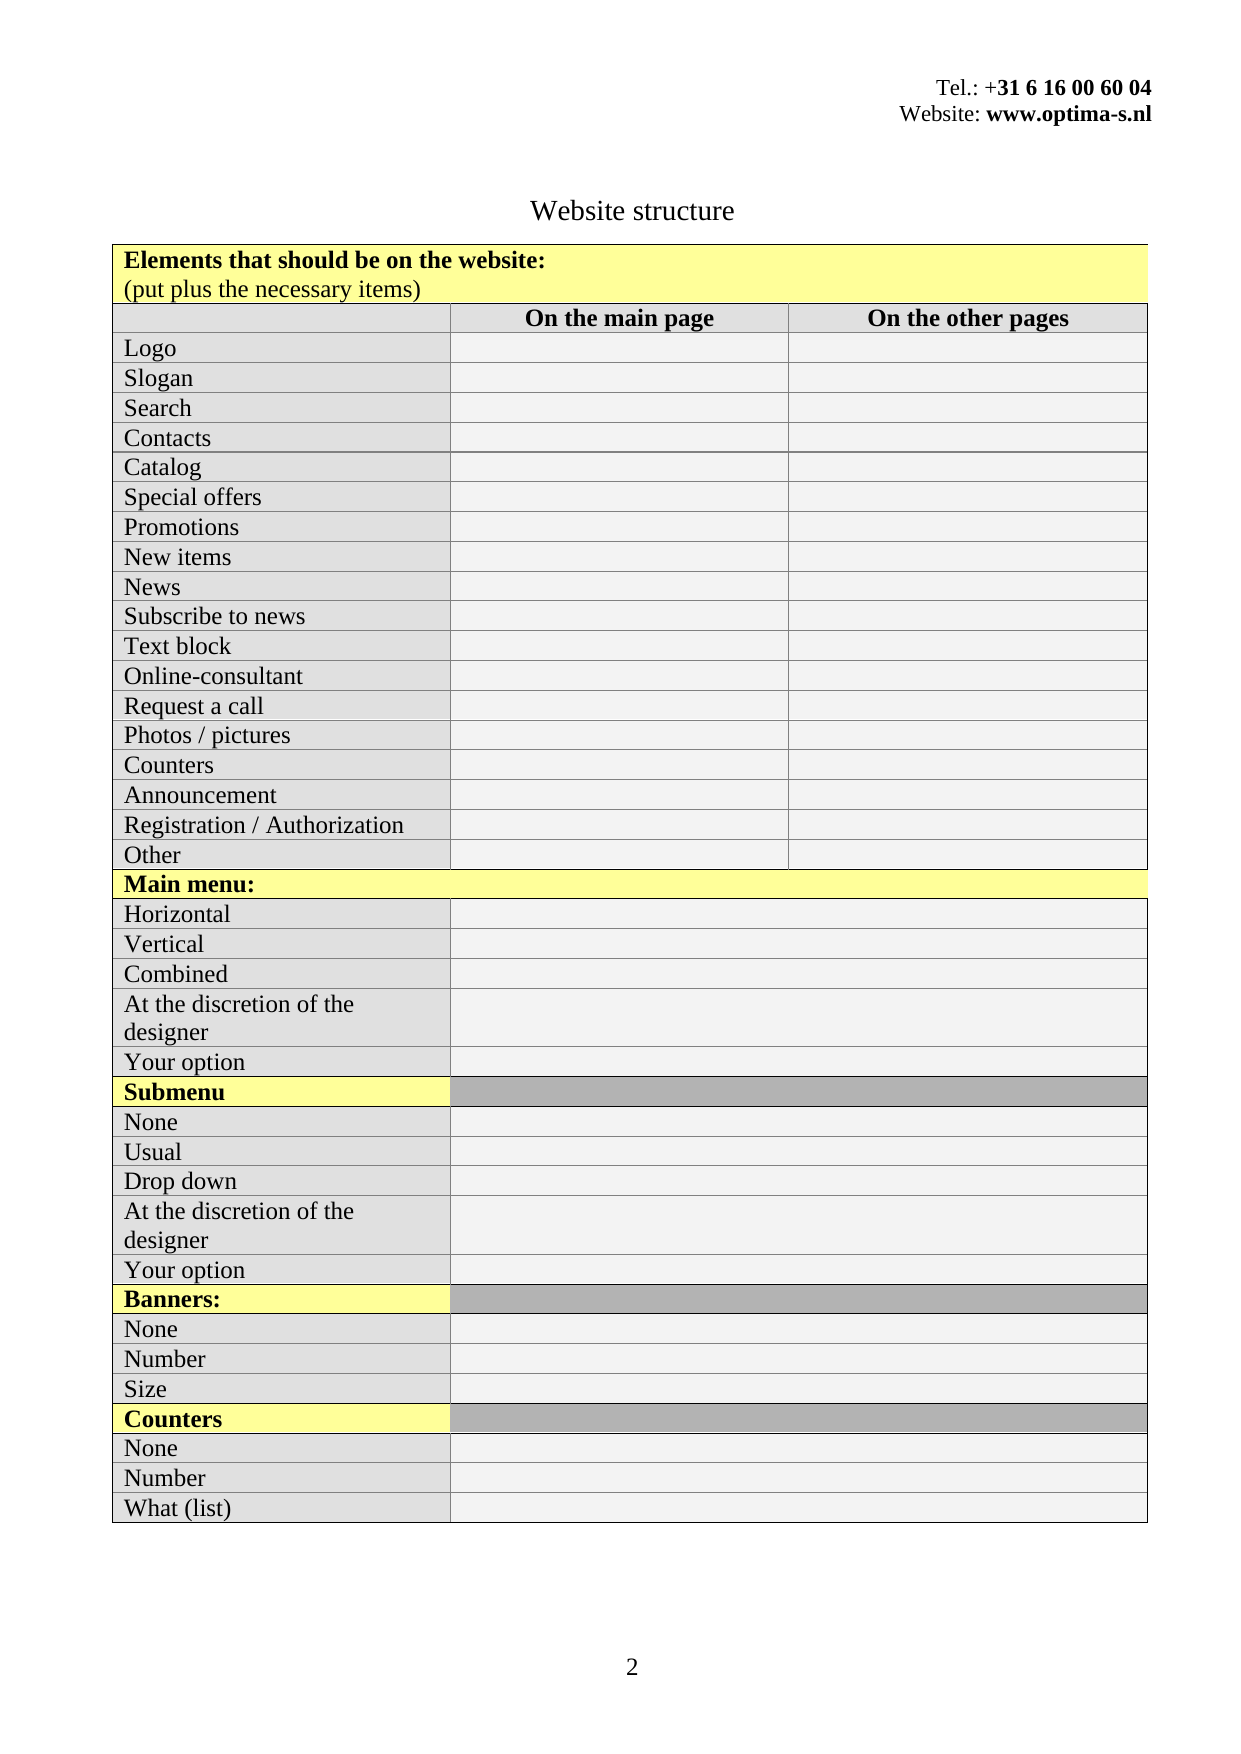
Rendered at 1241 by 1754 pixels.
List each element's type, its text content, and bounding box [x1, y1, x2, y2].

table_cell [789, 631, 1147, 660]
table_cell [451, 750, 788, 779]
table_cell [451, 1434, 1147, 1462]
table_cell [451, 1344, 1147, 1373]
table_cell [451, 1107, 1147, 1136]
table_cell [451, 453, 788, 481]
table_cell [451, 1137, 1147, 1165]
table_cell [450, 1077, 1147, 1106]
table_cell [451, 989, 1147, 1046]
table_cell [451, 1463, 1147, 1492]
table_cell Slogan [113, 363, 450, 392]
table_cell [451, 810, 788, 839]
table_cell [451, 1047, 1147, 1076]
table_cell [451, 333, 788, 362]
table_cell Combined [113, 959, 450, 988]
table_cell [789, 512, 1147, 541]
table_cell [451, 572, 788, 600]
table_cell Search [113, 393, 450, 422]
table_cell Registration / Authorization [113, 810, 450, 839]
table_cell [789, 750, 1147, 779]
table_cell Catalog [113, 453, 450, 481]
table_cell Other [113, 840, 450, 868]
table_cell [451, 601, 788, 630]
table_cell [451, 631, 788, 660]
table_cell Vertical [113, 929, 450, 958]
table_cell Photos / pictures [113, 721, 450, 749]
table_cell Announcement [113, 780, 450, 809]
table_cell At the discretion of the designer [113, 1196, 450, 1254]
table_cell [451, 721, 788, 749]
table_cell Subscribe to news [113, 601, 450, 630]
table_cell Counters [113, 750, 450, 779]
table_cell [451, 482, 788, 511]
table_cell On the main page [451, 304, 788, 332]
table_cell At the discretion of the designer [113, 989, 450, 1046]
table_cell [450, 1404, 1147, 1432]
table_cell [789, 453, 1147, 481]
table_cell [451, 1493, 1147, 1522]
table_cell Text block [113, 631, 450, 660]
table_cell New items [113, 542, 450, 571]
table_cell None [113, 1107, 450, 1136]
table_cell [451, 1255, 1147, 1283]
table_cell [451, 423, 788, 451]
table_cell [789, 393, 1147, 422]
table_cell Horizontal [113, 899, 450, 928]
table_cell Main menu: [113, 870, 1148, 898]
table_cell Number [113, 1463, 450, 1492]
table_cell [789, 840, 1147, 868]
table_cell [789, 661, 1147, 690]
table_cell Counters [113, 1404, 450, 1432]
table_cell [789, 572, 1147, 600]
table_cell Banners: [113, 1285, 450, 1313]
table_cell [789, 423, 1147, 451]
table_cell None [113, 1314, 450, 1343]
table_cell Size [113, 1374, 450, 1403]
table_cell News [113, 572, 450, 600]
table_cell Request a call [113, 691, 450, 719]
text Website structure [112, 193, 1152, 227]
table_cell [789, 721, 1147, 749]
table_cell Online-consultant [113, 661, 450, 690]
table_cell [789, 691, 1147, 719]
table_cell [451, 1314, 1147, 1343]
table_cell [789, 333, 1147, 362]
table_cell [451, 512, 788, 541]
table_cell [451, 780, 788, 809]
table_cell [451, 929, 1147, 958]
table_cell [789, 780, 1147, 809]
table_cell Submenu [113, 1077, 450, 1106]
table_cell [789, 542, 1147, 571]
table_cell [789, 482, 1147, 511]
table_cell [789, 601, 1147, 630]
table_cell Your option [113, 1047, 450, 1076]
table_cell [789, 810, 1147, 839]
table_cell [451, 542, 788, 571]
table_cell On the other pages [789, 304, 1147, 332]
table_cell [113, 304, 450, 332]
table_cell [451, 393, 788, 422]
table_cell [451, 959, 1147, 988]
table_cell [451, 661, 788, 690]
table_cell Promotions [113, 512, 450, 541]
table_cell Special offers [113, 482, 450, 511]
table_cell [789, 363, 1147, 392]
table_cell Drop down [113, 1166, 450, 1195]
table_cell None [113, 1434, 450, 1462]
table_cell [450, 1285, 1147, 1313]
table_cell [451, 840, 788, 868]
table_cell Usual [113, 1137, 450, 1165]
table_cell [451, 1166, 1147, 1195]
table_cell [451, 1374, 1147, 1403]
table_cell [451, 899, 1147, 928]
table_cell Your option [113, 1255, 450, 1283]
table_cell Number [113, 1344, 450, 1373]
table_header Elements that should be on the website: (put plus the necessary items) [113, 245, 1148, 302]
table_cell Logo [113, 333, 450, 362]
table_cell Contacts [113, 423, 450, 451]
table_cell [451, 691, 788, 719]
table_cell [451, 1196, 1147, 1254]
table_cell [451, 363, 788, 392]
table_cell What (list) [113, 1493, 450, 1522]
